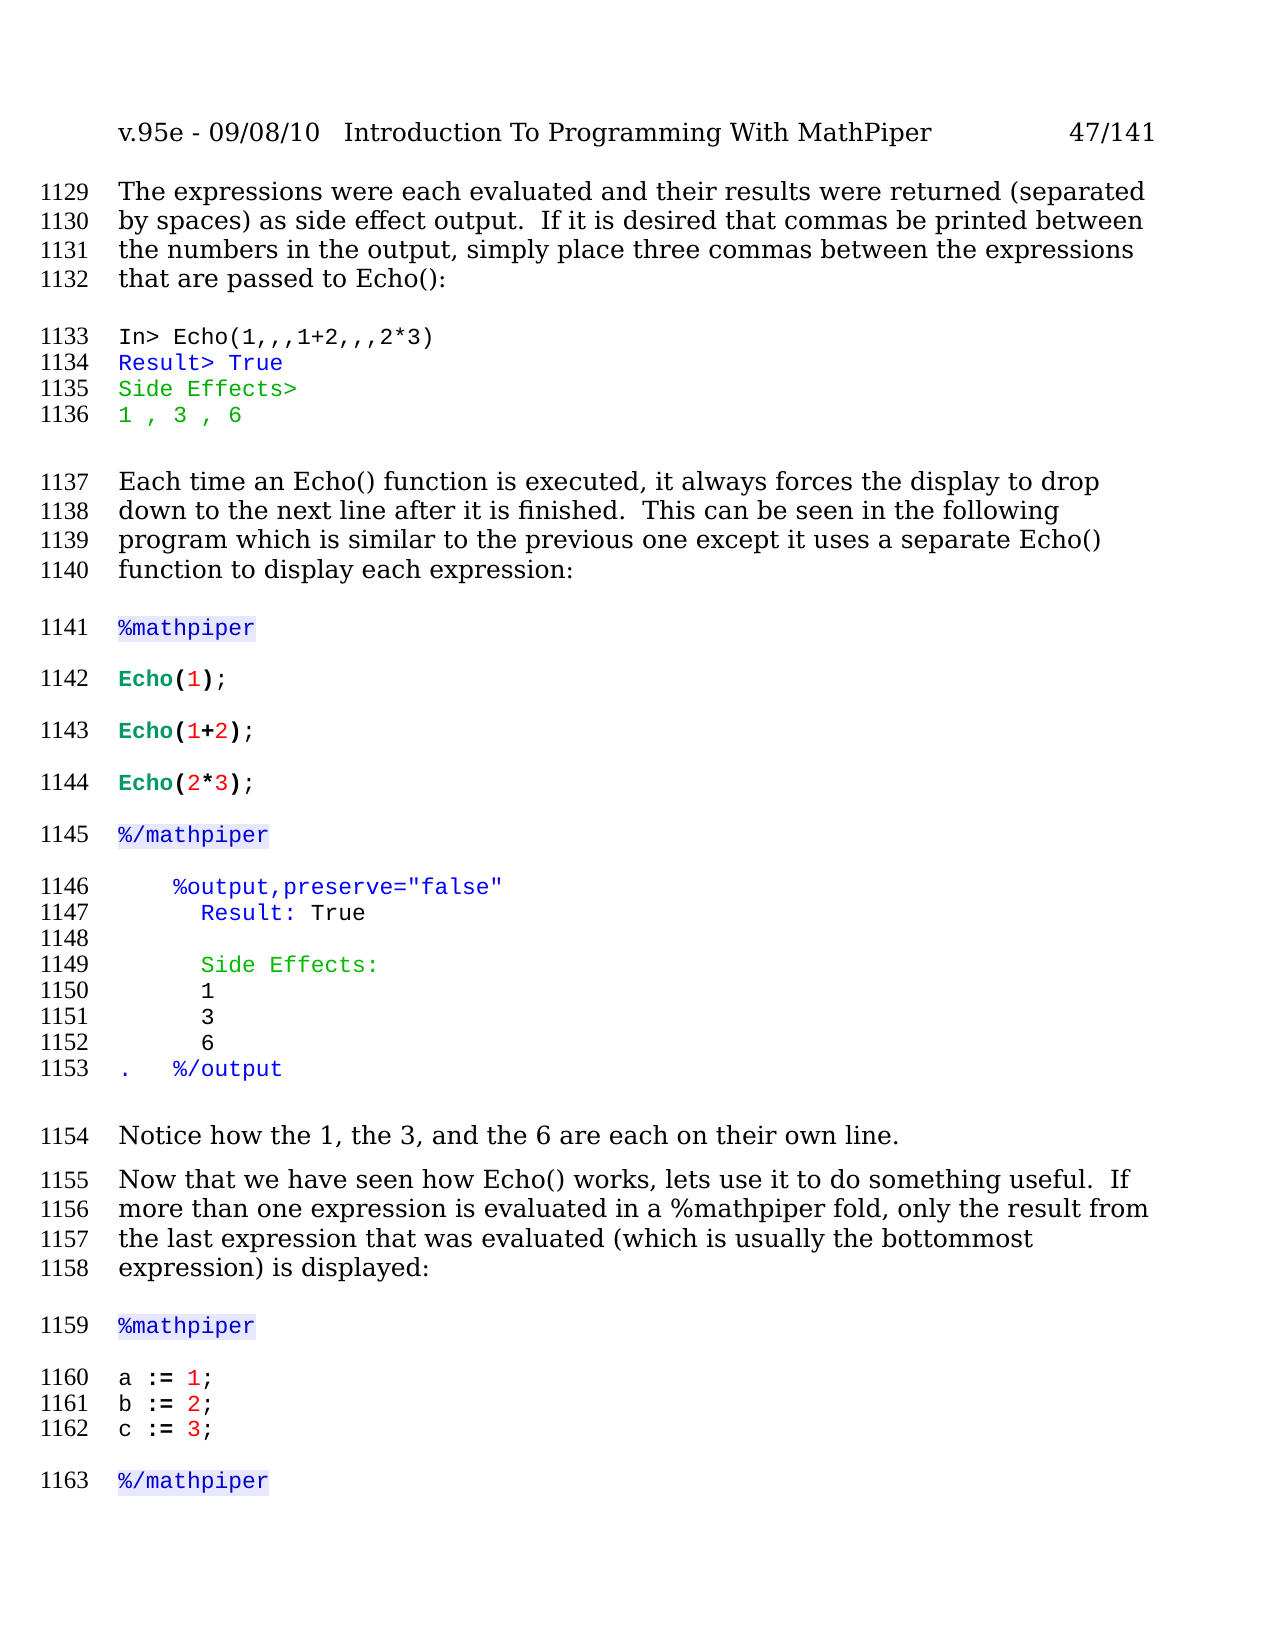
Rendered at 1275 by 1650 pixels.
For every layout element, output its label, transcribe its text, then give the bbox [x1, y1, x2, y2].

text . %/output [118, 1057, 1157, 1083]
text %/mathpiper [118, 823, 1157, 849]
text b := 2; [118, 1392, 1157, 1418]
text %output,preserve="false" [118, 875, 1157, 901]
text %mathpiper [118, 616, 1157, 642]
text c := 3; [118, 1418, 1157, 1444]
text Now that we have seen how Echo() works, lets use it to do something useful. If more than one expression is evaluated in a %mathpiper fold, only the result from the last expression that was evaluated (which is usually the bottommost expression) is displayed: [118, 1165, 1157, 1282]
text Echo(1); [118, 668, 1157, 694]
text Echo(1+2); [118, 720, 1157, 746]
text 3 [118, 1005, 1157, 1031]
text 6 [118, 1031, 1157, 1057]
text 1 , 3 , 6 [118, 403, 1157, 429]
text 1 [118, 979, 1157, 1005]
text Result> True [118, 351, 1157, 377]
text Notice how the 1, the 3, and the 6 are each on their own line. [118, 1121, 1157, 1150]
text The expressions were each evaluated and their results were returned (separated by spaces) as side effect output. If it is desired that commas be printed between the numbers in the output, simply place three commas between the expressions that are passed to Echo(): [118, 177, 1157, 293]
text %mathpiper [118, 1314, 1157, 1340]
text Result: True [118, 901, 1157, 927]
text a := 1; [118, 1366, 1157, 1392]
text Each time an Echo() function is executed, it always forces the display to drop down to the next line after it is finished. This can be seen in the following program which is similar to the previous one except it uses a separate Echo() function to display each expression: [118, 467, 1157, 584]
text Echo(2*3); [118, 772, 1157, 797]
text Side Effects> [118, 377, 1157, 403]
text %/mathpiper [118, 1470, 1157, 1496]
text In> Echo(1,,,1+2,,,2*3) [118, 325, 1157, 351]
text Side Effects: [118, 953, 1157, 979]
